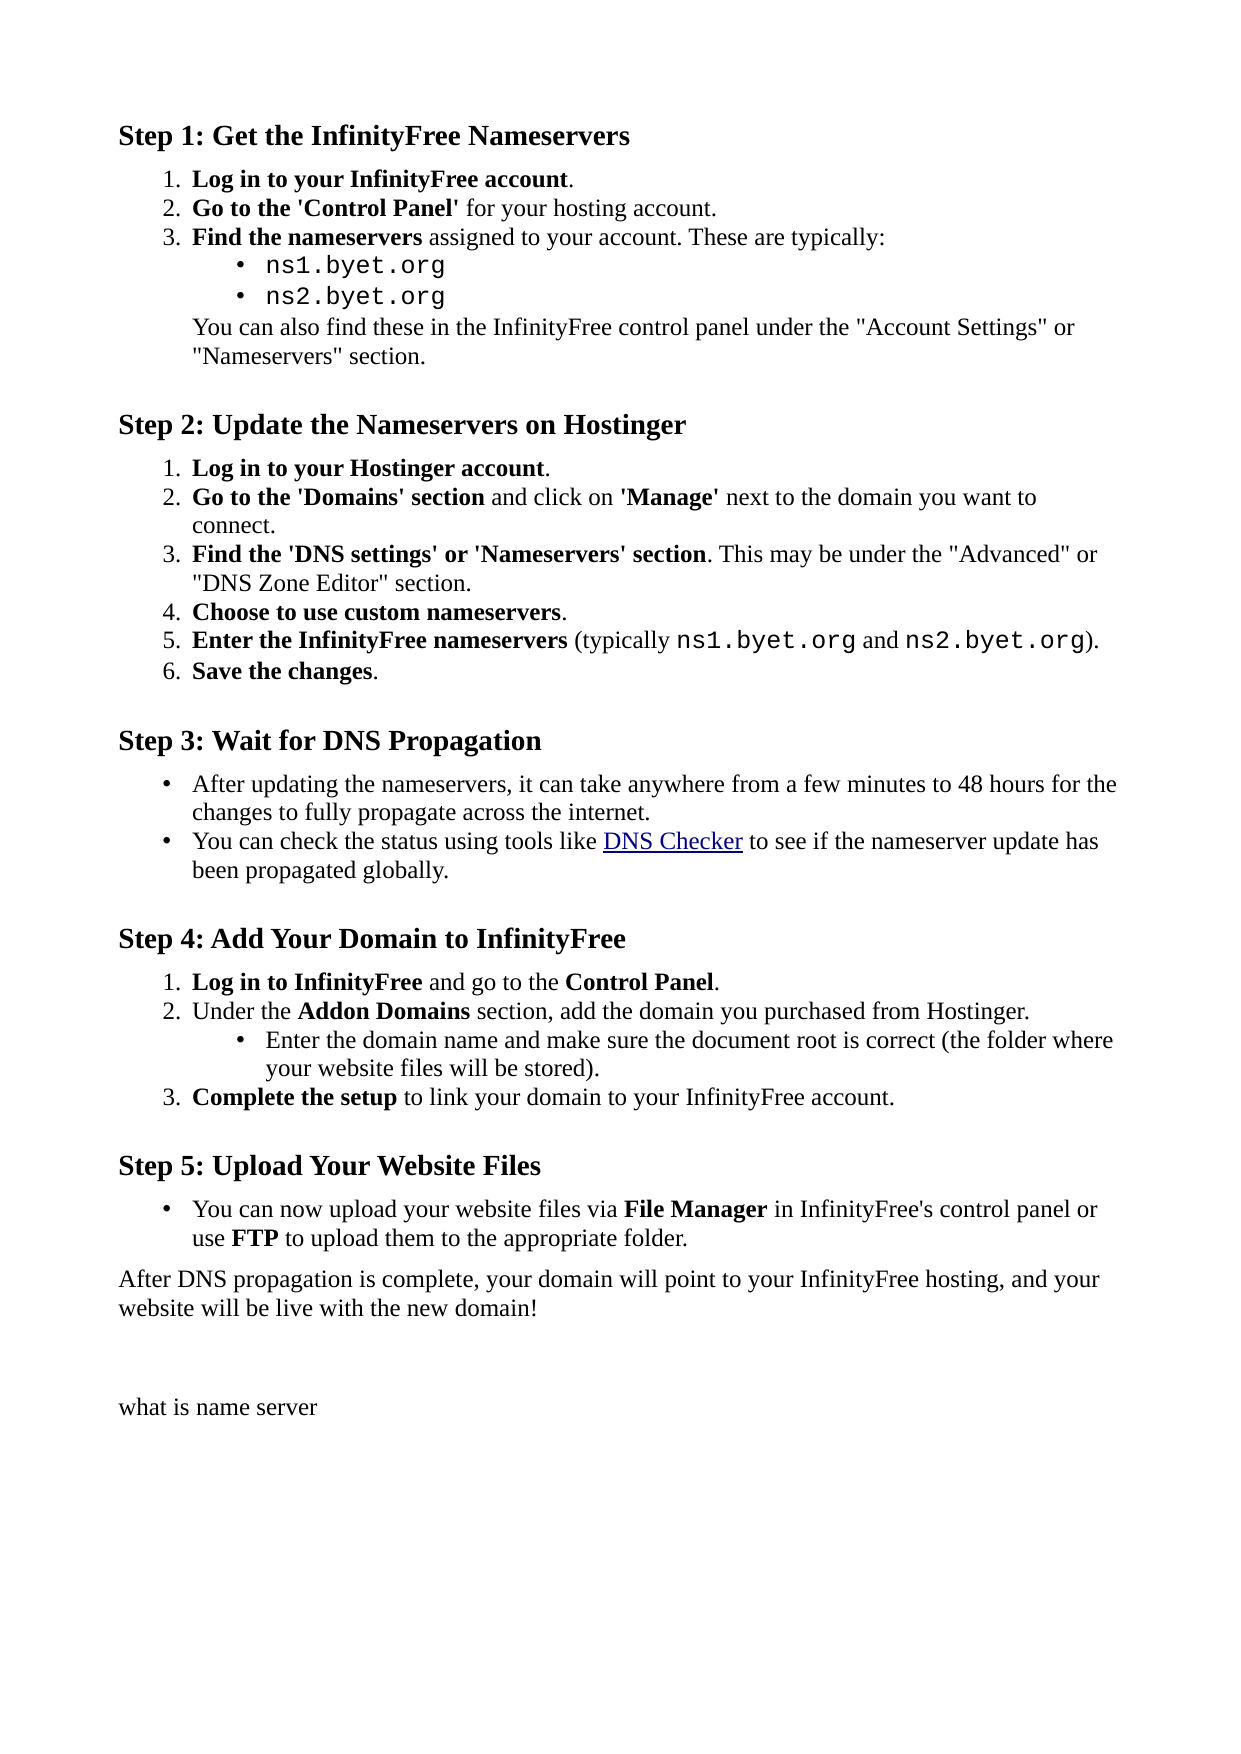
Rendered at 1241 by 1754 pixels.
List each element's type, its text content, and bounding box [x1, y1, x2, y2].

list You can also find these in the InfinityFree control panel under the "Account Settings" or "Nameservers" section. [162, 312, 1122, 369]
list Enter the InfinityFree nameservers (typically ns1.byet.org and ns2.byet.org). [162, 626, 1122, 656]
list After updating the nameservers, it can take anywhere from a few minutes to 48 hours for the changes to fully propagate across the internet. [162, 769, 1122, 826]
list Go to the 'Domains' section and click on 'Manage' next to the domain you want to connect. [162, 482, 1122, 539]
list Choose to use custom nameservers. [162, 597, 1122, 626]
subtitle Step 5: Upload Your Website Files [118, 1148, 1122, 1182]
list Log in to your Hostinger account. [162, 453, 1122, 482]
list Under the Addon Domains section, add the domain you purchased from Hostinger. [162, 996, 1122, 1025]
text After DNS propagation is complete, your domain will point to your InfinityFree hosting, and your website will be live with the new domain! [118, 1264, 1122, 1322]
list ns1.byet.org [236, 250, 1122, 281]
subtitle Step 3: Wait for DNS Propagation [118, 723, 1122, 756]
text what is name server [118, 1392, 1122, 1421]
list You can now upload your website files via File Manager in InfinityFree's control panel or use FTP to upload them to the appropriate folder. [162, 1194, 1122, 1252]
list Find the 'DNS settings' or 'Nameservers' section. This may be under the "Advanced" or "DNS Zone Editor" section. [162, 539, 1122, 597]
list Complete the setup to link your domain to your InfinityFree account. [162, 1082, 1122, 1111]
list ns2.byet.org [236, 281, 1122, 312]
subtitle Step 4: Add Your Domain to InfinityFree [118, 921, 1122, 955]
list You can check the status using tools like DNS Checker to see if the nameserver update has been propagated globally. [162, 826, 1122, 884]
list Log in to your InfinityFree account. [162, 164, 1122, 193]
list Go to the 'Control Panel' for your hosting account. [162, 193, 1122, 222]
subtitle Step 1: Get the InfinityFree Nameservers [118, 118, 1122, 152]
subtitle Step 2: Update the Nameservers on Hostinger [118, 407, 1122, 441]
list Enter the domain name and make sure the document root is correct (the folder where your website files will be stored). [236, 1025, 1122, 1082]
list Find the nameservers assigned to your account. These are typically: [162, 222, 1122, 250]
list Save the changes. [162, 656, 1122, 685]
list Log in to InfinityFree and go to the Control Panel. [162, 967, 1122, 996]
